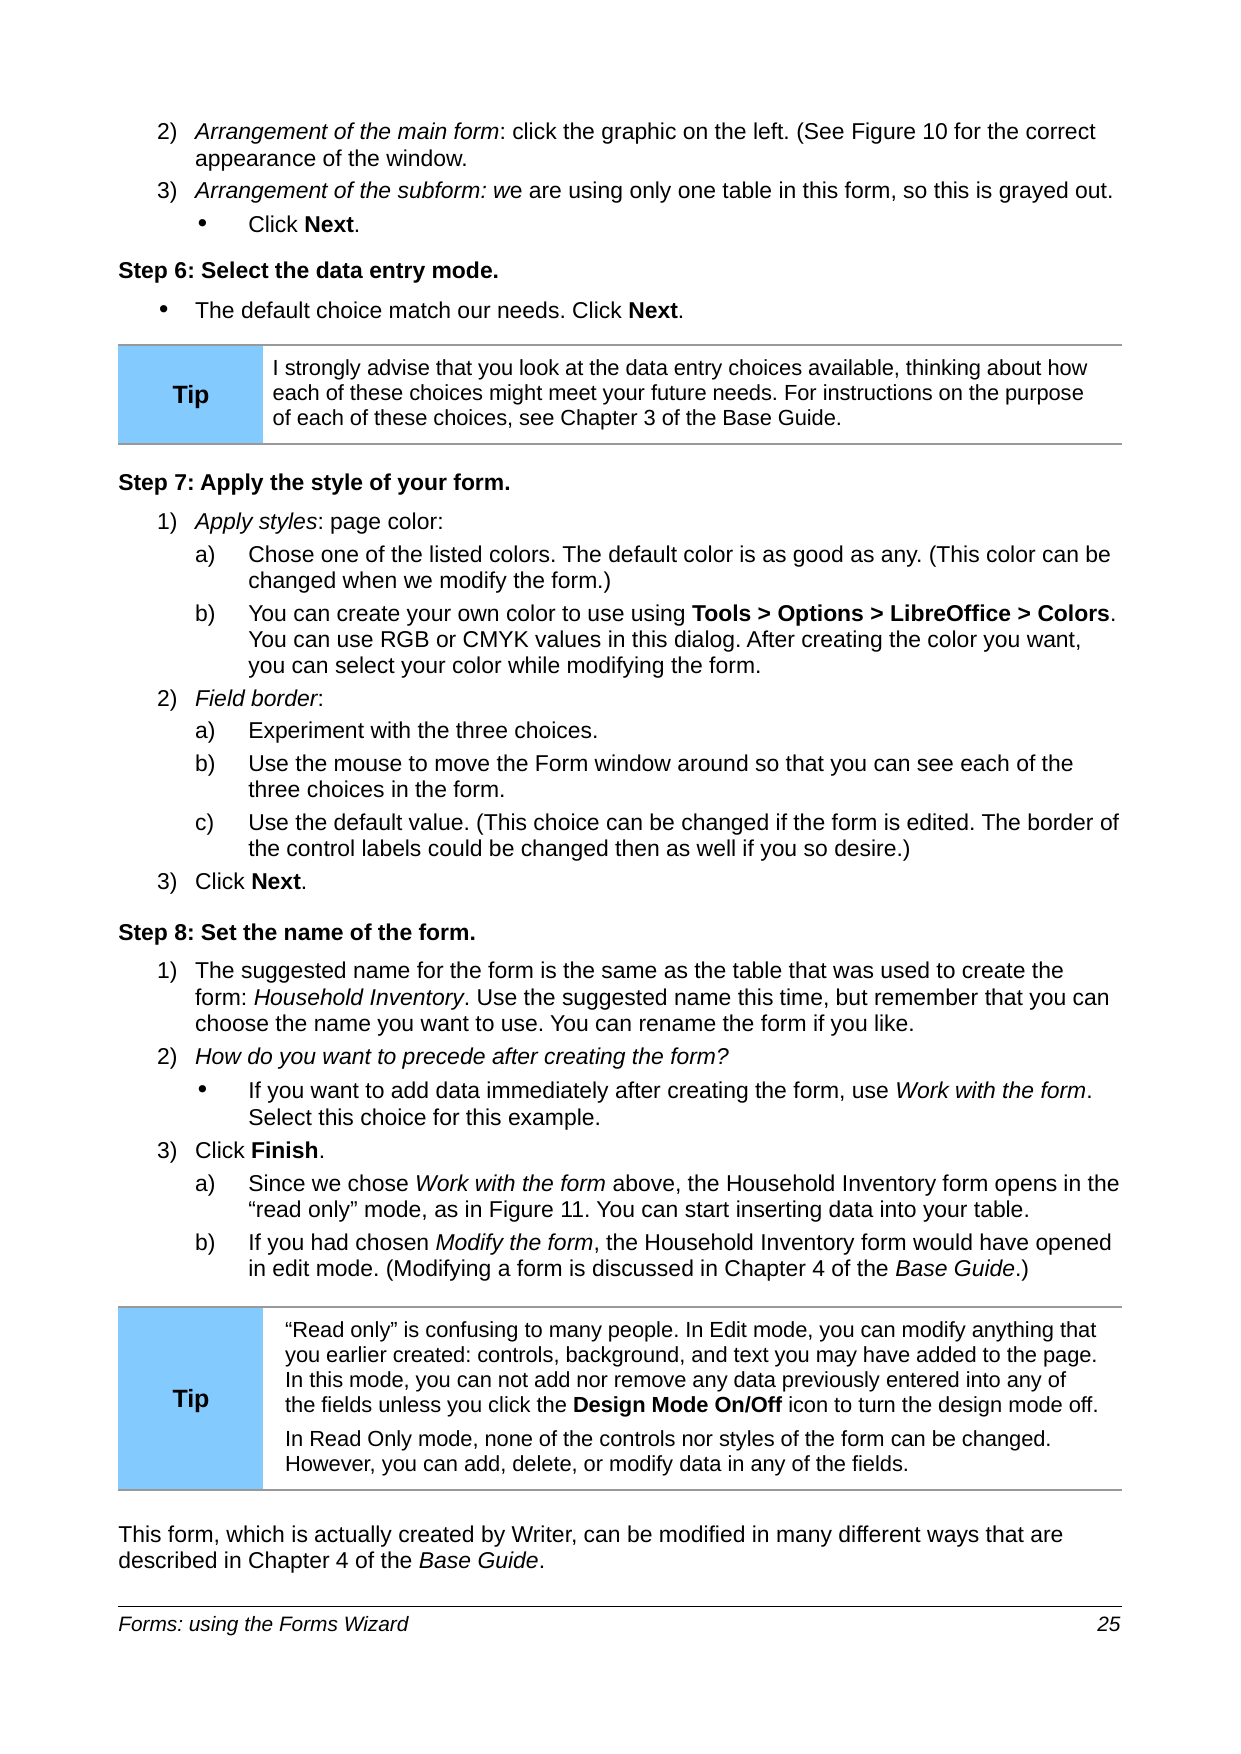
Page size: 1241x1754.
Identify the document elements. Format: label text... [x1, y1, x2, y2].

list Use the default value. (This choice can be changed if the form is edited. The border of the control labels could be changed then as well if you so desire.) [195, 809, 1122, 862]
table_header Tip [118, 346, 263, 443]
list Chose one of the listed colors. The default color is as good as any. (This color can be changed when we modify the form.) [195, 541, 1122, 593]
table_header I strongly advise that you look at the data entry choices available, thinking about how each of these choices might meet your future needs. For instructions on the purpose of each of these choices, see Chapter 3 of the Base Guide. [264, 346, 1122, 443]
table_header “Read only” is confusing to many people. In Edit mode, you can modify anything that you earlier created: controls, background, and text you may have added to the page. In this mode, you can not add nor remove any data previously entered into any of the fields unless you click the Design Mode On/Off icon to turn the design mode off. In Read Only mode, none of the controls nor styles of the form can be changed. However, you can add, delete, or modify data in any of the fields. [264, 1308, 1122, 1489]
text Step 8: Set the name of the form. [118, 918, 1122, 945]
list Arrangement of the subform: we are using only one table in this form, so this is grayed out. [177, 177, 1122, 203]
text Step 6: Select the data entry mode. [118, 257, 1122, 283]
list Since we chose Work with the form above, the Household Inventory form opens in the “read only” mode, as in Figure 11. You can start inserting data into your table. [195, 1169, 1122, 1222]
list Field border: [177, 685, 1122, 711]
list Click Next. [195, 210, 1122, 239]
list Apply styles: page color: [177, 508, 1122, 534]
list Use the mouse to move the Form window around so that you can see each of the three choices in the form. [195, 750, 1122, 803]
text Step 7: Apply the style of your form. [118, 469, 1122, 496]
list If you had chosen Modify the form, the Household Inventory form would have opened in edit mode. (Modifying a form is discussed in Chapter 4 of the Base Guide.) [195, 1228, 1122, 1281]
list You can create your own color to use using Tools > Options > LibreOffice > Colors. You can use RGB or CMYK values in this dialog. After creating the color you want, you can select your color while modifying the form. [195, 599, 1122, 678]
list Click Finish. [177, 1137, 1122, 1163]
list How do you want to precede after creating the form? [177, 1043, 1122, 1069]
list Experiment with the three choices. [195, 717, 1122, 744]
list The suggested name for the form is the same as the table that was used to create the form: Household Inventory. Use the suggested name this time, but remember that you can choose the name you want to use. You can rename the form if you like. [177, 957, 1122, 1036]
table_header Tip [118, 1308, 263, 1489]
list If you want to add data immediately after creating the form, use Work with the form. Select this choice for this example. [195, 1075, 1122, 1131]
list Arrangement of the main form: click the graphic on the left. (See Figure 10 for the correct appearance of the window. [177, 118, 1122, 171]
list The default choice match our needs. Click Next. [156, 296, 1122, 325]
list Click Next. [177, 868, 1122, 894]
text This form, which is actually created by Writer, can be modified in many different ways that are described in Chapter 4 of the Base Guide. [118, 1521, 1122, 1573]
